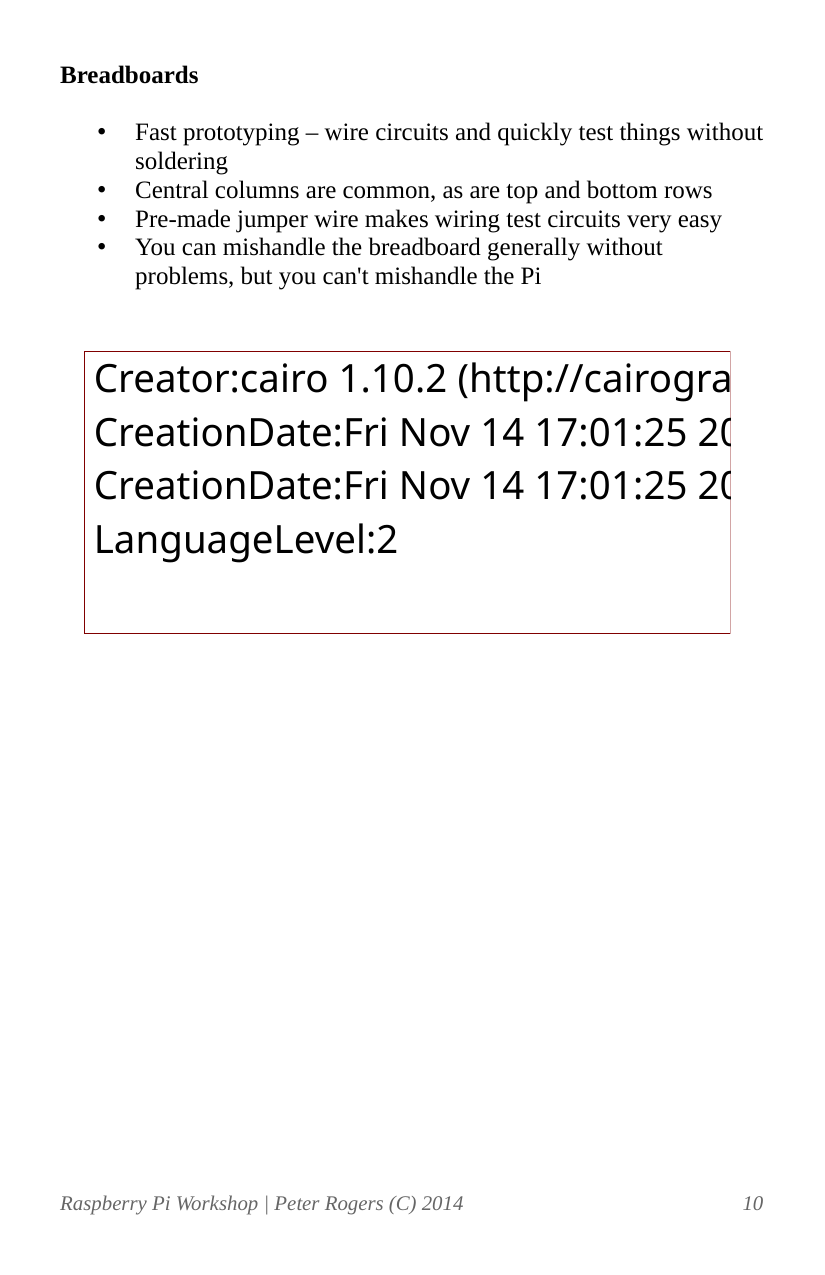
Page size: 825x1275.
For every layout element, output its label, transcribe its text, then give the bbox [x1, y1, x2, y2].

list Central columns are common, as are top and bottom rows [97, 175, 765, 204]
list Pre-made jumper wire makes wiring test circuits very easy [97, 204, 765, 232]
list Fast prototyping – wire circuits and quickly test things without soldering [97, 117, 765, 175]
text Breadboards [60, 60, 765, 89]
list You can mishandle the breadboard generally without problems, but you can't mishandle the Pi [97, 232, 765, 290]
